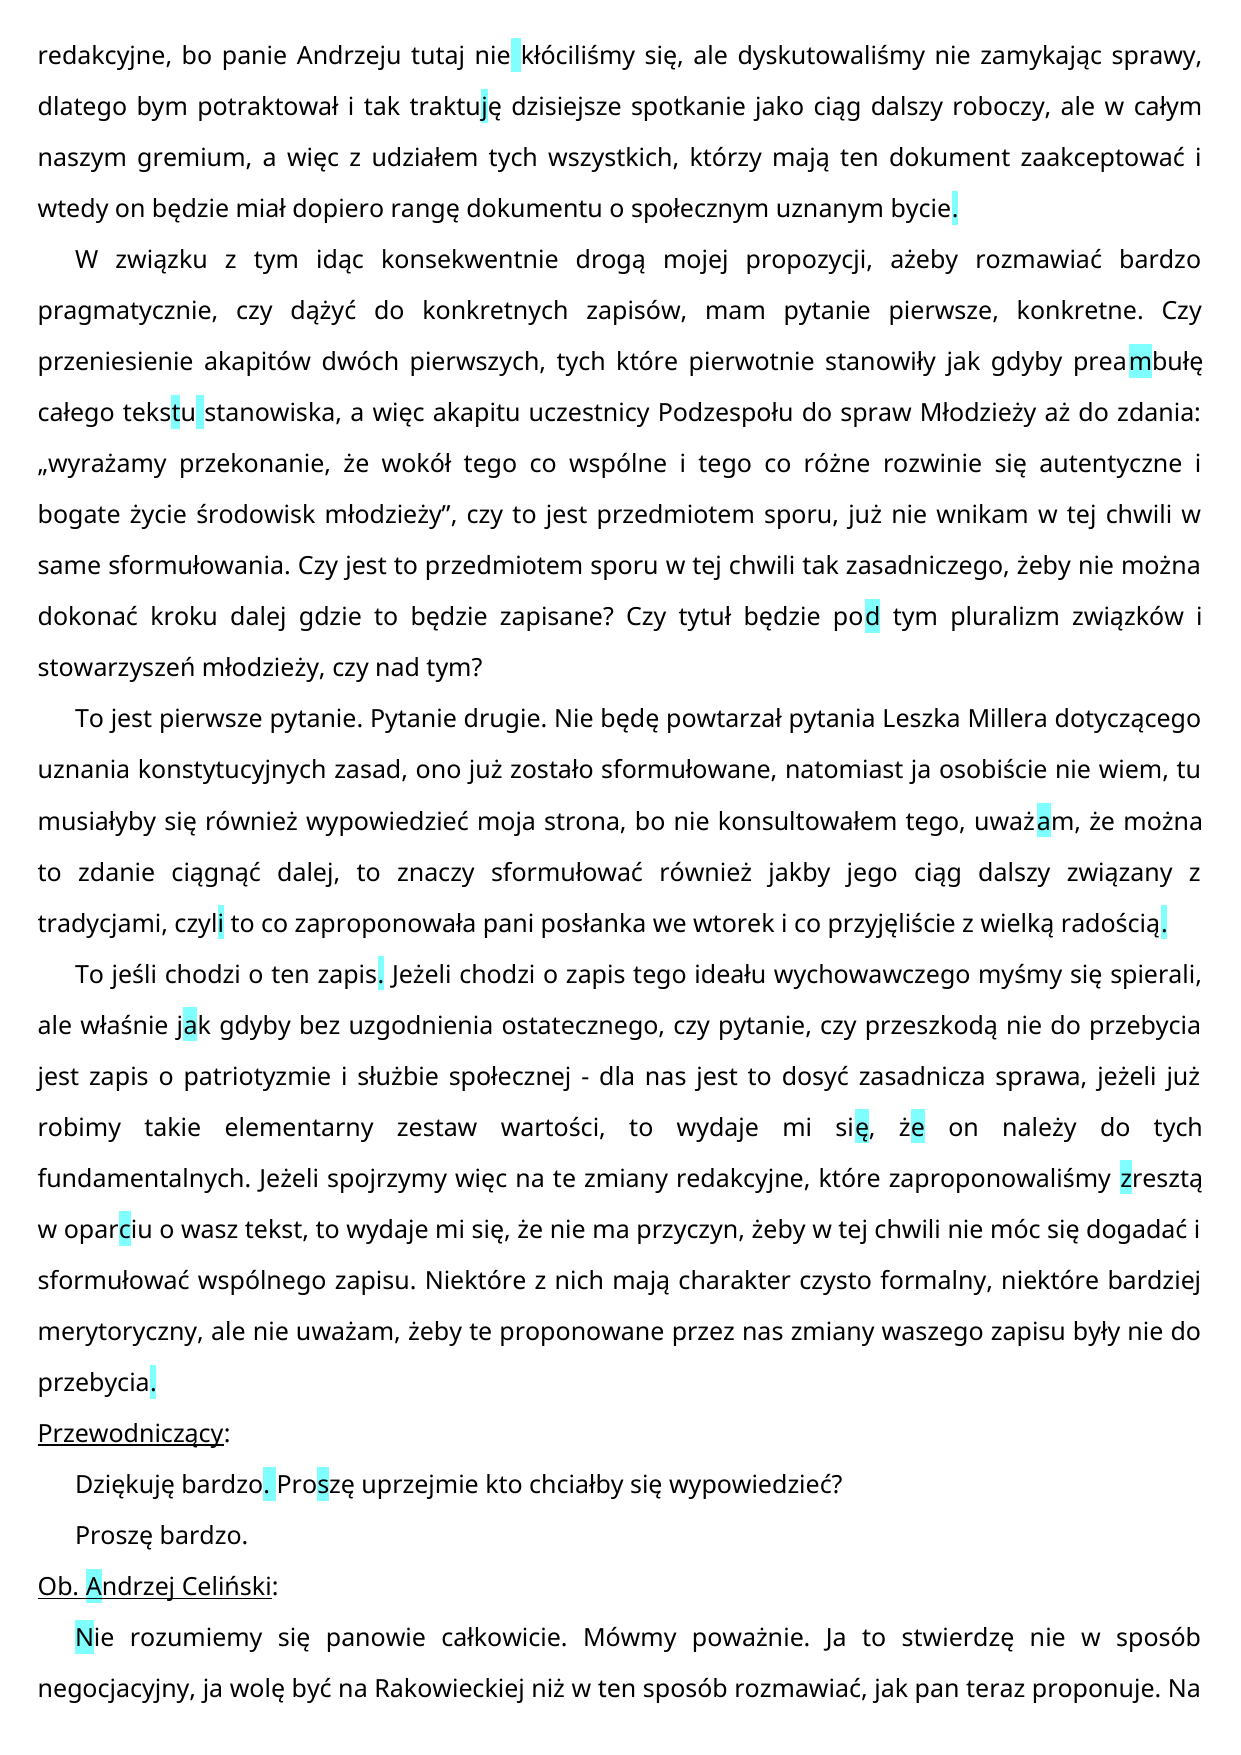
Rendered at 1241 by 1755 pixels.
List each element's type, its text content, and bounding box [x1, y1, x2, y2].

text Dziękuję bardzo. Proszę uprzejmie kto chciałby się wypowiedzieć? [37, 1467, 1203, 1501]
text Nie rozumiemy się panowie całkowicie. Mówmy poważnie. Ja to stwierdzę nie w sposób negocjacyjny, ja wolę być na Rakowieckiej niż w ten sposób rozmawiać, jak pan teraz proponuje. Na [37, 1620, 1203, 1705]
text To jeśli chodzi o ten zapis. Jeżeli chodzi o zapis tego ideału wychowawczego myśmy się spierali, ale właśnie jak gdyby bez uzgodnienia ostatecznego, czy pytanie, czy przeszkodą nie do przebycia jest zapis o patriotyzmie i służbie społecznej - dla nas jest to dosyć zasadnicza sprawa, jeżeli już robimy takie elementarny zestaw wartości, to wydaje mi się, że on należy do tych fundamentalnych. Jeżeli spojrzymy więc na te zmiany redakcyjne, które zaproponowaliśmy zresztą w oparciu o wasz tekst, to wydaje mi się, że nie ma przyczyn, żeby w tej chwili nie móc się dogadać i sformułować wspólnego zapisu. Niektóre z nich mają charakter czysto formalny, niektóre bardziej merytoryczny, ale nie uważam, żeby te proponowane przez nas zmiany waszego zapisu były nie do przebycia. [37, 956, 1203, 1399]
text To jest pierwsze pytanie. Pytanie drugie. Nie będę powtarzał pytania Leszka Millera dotyczącego uznania konstytucyjnych zasad, ono już zostało sformułowane, natomiast ja osobiście nie wiem, tu musiałyby się również wypowiedzieć moja strona, bo nie konsultowałem tego, uważam, że można to zdanie ciągnąć dalej, to znaczy sformułować również jakby jego ciąg dalszy związany z tradycjami, czyli to co zaproponowała pani posłanka we wtorek i co przyjęliście z wielką radością. [37, 701, 1203, 939]
text Przewodniczący: [37, 1416, 1203, 1450]
text W związku z tym idąc konsekwentnie drogą mojej propozycji, ażeby rozmawiać bardzo pragmatycznie, czy dążyć do konkretnych zapisów, mam pytanie pierwsze, konkretne. Czy przeniesienie akapitów dwóch pierwszych, tych które pierwotnie stanowiły jak gdyby preambułę całego tekstu stanowiska, a więc akapitu uczestnicy Podzespołu do spraw Młodzieży aż do zdania: „wyrażamy przekonanie, że wokół tego co wspólne i tego co różne rozwinie się autentyczne i bogate życie środowisk młodzieży”, czy to jest przedmiotem sporu, już nie wnikam w tej chwili w same sformułowania. Czy jest to przedmiotem sporu w tej chwili tak zasadniczego, żeby nie można dokonać kroku dalej gdzie to będzie zapisane? Czy tytuł będzie pod tym pluralizm związków i stowarzyszeń młodzieży, czy nad tym? [37, 242, 1203, 684]
text redakcyjne, bo panie Andrzeju tutaj nie kłóciliśmy się, ale dyskutowaliśmy nie zamykając sprawy, dlatego bym potraktował i tak traktuję dzisiejsze spotkanie jako ciąg dalszy roboczy, ale w całym naszym gremium, a więc z udziałem tych wszystkich, którzy mają ten dokument zaakceptować i wtedy on będzie miał dopiero rangę dokumentu o społecznym uznanym bycie. [37, 37, 1203, 225]
text Ob. Andrzej Celiński: [37, 1569, 1203, 1603]
text Proszę bardzo. [37, 1518, 1203, 1552]
